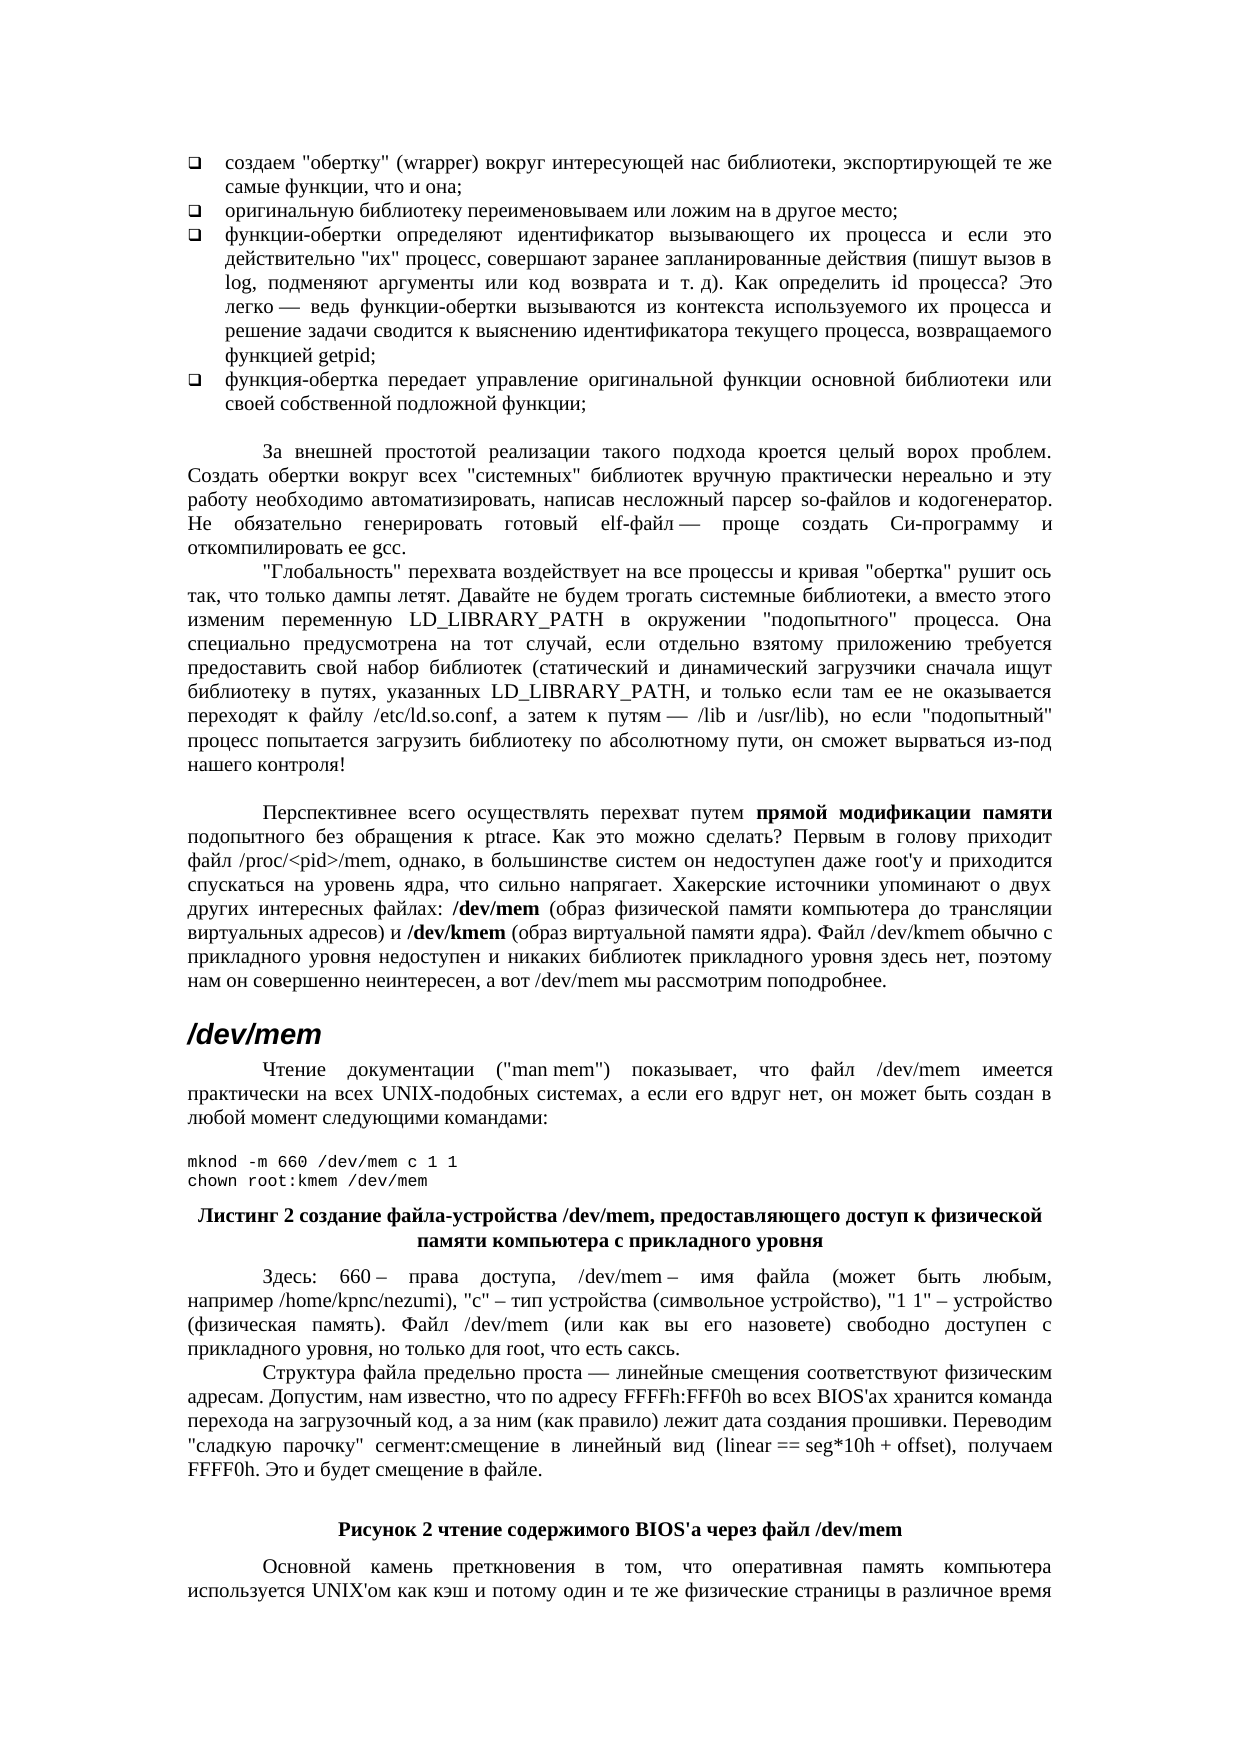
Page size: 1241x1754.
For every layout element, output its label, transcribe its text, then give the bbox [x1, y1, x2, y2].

text chown root:kmem /dev/mem [187, 1172, 1053, 1191]
text Листинг 2 создание файла-устройства /dev/mem, предоставляющего доступ к физической памяти компьютера с прикладного уровня [187, 1203, 1053, 1252]
subtitle /dev/mem [187, 1017, 1053, 1051]
list функция-обертка передает управление оригинальной функции основной библиотеки или своей собственной подложной функции; [187, 367, 1053, 415]
text Чтение документации ("man mem") показывает, что файл /dev/mem имеется практически на всех UNIX-подобных системах, а если его вдруг нет, он может быть создан в любой момент следующими командами: [187, 1057, 1053, 1129]
text За внешней простотой реализации такого подхода кроется целый ворох проблем. Создать обертки вокруг всех "системных" библиотек вручную практически нереально и эту работу необходимо автоматизировать, написав несложный парсер so-файлов и кодогенератор. Не обязательно генерировать готовый elf-файл — проще создать Си-программу и откомпилировать ее gcc. [187, 439, 1053, 559]
text mknod -m 660 /dev/mem c 1 1 [187, 1153, 1053, 1172]
list создаем "обертку" (wrapper) вокруг интересующей нас библиотеки, экспортирующей те же самые функции, что и она; [187, 150, 1053, 198]
text Структура файла предельно проста — линейные смещения соответствуют физическим адресам. Допустим, нам известно, что по адресу FFFFh:FFF0h во всех BIOS'ах хранится команда перехода на загрузочный код, а за ним (как правило) лежит дата создания прошивки. Переводим "сладкую парочку" сегмент:смещение в линейный вид (linear == seg*10h + offset), получаем FFFF0h. Это и будет смещение в файле. [187, 1360, 1053, 1481]
text Перспективнее всего осуществлять перехват путем прямой модификации памяти подопытного без обращения к ptrace. Как это можно сделать? Первым в голову приходит файл /proc/<pid>/mem, однако, в большинстве систем он недоступен даже root'у и приходится спускаться на уровень ядра, что сильно напрягает. Хакерские источники упоминают о двух других интересных файлах: /dev/mem (образ физической памяти компьютера до трансляции виртуальных адресов) и /dev/kmem (образ виртуальной памяти ядра). Файл /dev/kmem обычно с прикладного уровня недоступен и никаких библиотек прикладного уровня здесь нет, поэтому нам он совершенно неинтересен, а вот /dev/mem мы рассмотрим поподробнее. [187, 800, 1053, 992]
list функции-обертки определяют идентификатор вызывающего их процесса и если это действительно "их" процесс, совершают заранее запланированные действия (пишут вызов в log, подменяют аргументы или код возврата и т. д). Как определить id процесса? Это легко — ведь функции-обертки вызываются из контекста используемого их процесса и решение задачи сводится к выяснению идентификатора текущего процесса, возвращаемого функцией getpid; [187, 222, 1053, 367]
text Рисунок 2 чтение содержимого BIOS'а через файл /dev/mem [187, 1517, 1053, 1541]
text Основной камень преткновения в том, что оперативная память компьютера используется UNIX'ом как кэш и потому один и те же физические страницы в различное время [187, 1554, 1053, 1602]
text Здесь: 660 – права доступа, /dev/mem – имя файла (может быть любым, например /home/kpnc/nezumi), "c" – тип устройства (символьное устройство), "1 1" – устройство (физическая память). Файл /dev/mem (или как вы его назовете) свободно доступен с прикладного уровня, но только для root, что есть саксь. [187, 1264, 1053, 1360]
text "Глобальность" перехвата воздействует на все процессы и кривая "обертка" рушит ось так, что только дампы летят. Давайте не будем трогать системные библиотеки, а вместо этого изменим переменную LD_LIBRARY_PATH в окружении "подопытного" процесса. Она специально предусмотрена на тот случай, если отдельно взятому приложению требуется предоставить свой набор библиотек (статический и динамический загрузчики сначала ищут библиотеку в путях, указанных LD_LIBRARY_PATH, и только если там ее не оказывается переходят к файлу /etc/ld.so.conf, а затем к путям — /lib и /usr/lib), но если "подопытный" процесс попытается загрузить библиотеку по абсолютному пути, он сможет вырваться из-под нашего контроля! [187, 559, 1053, 776]
list оригинальную библиотеку переименовываем или ложим на в другое место; [187, 198, 1053, 222]
